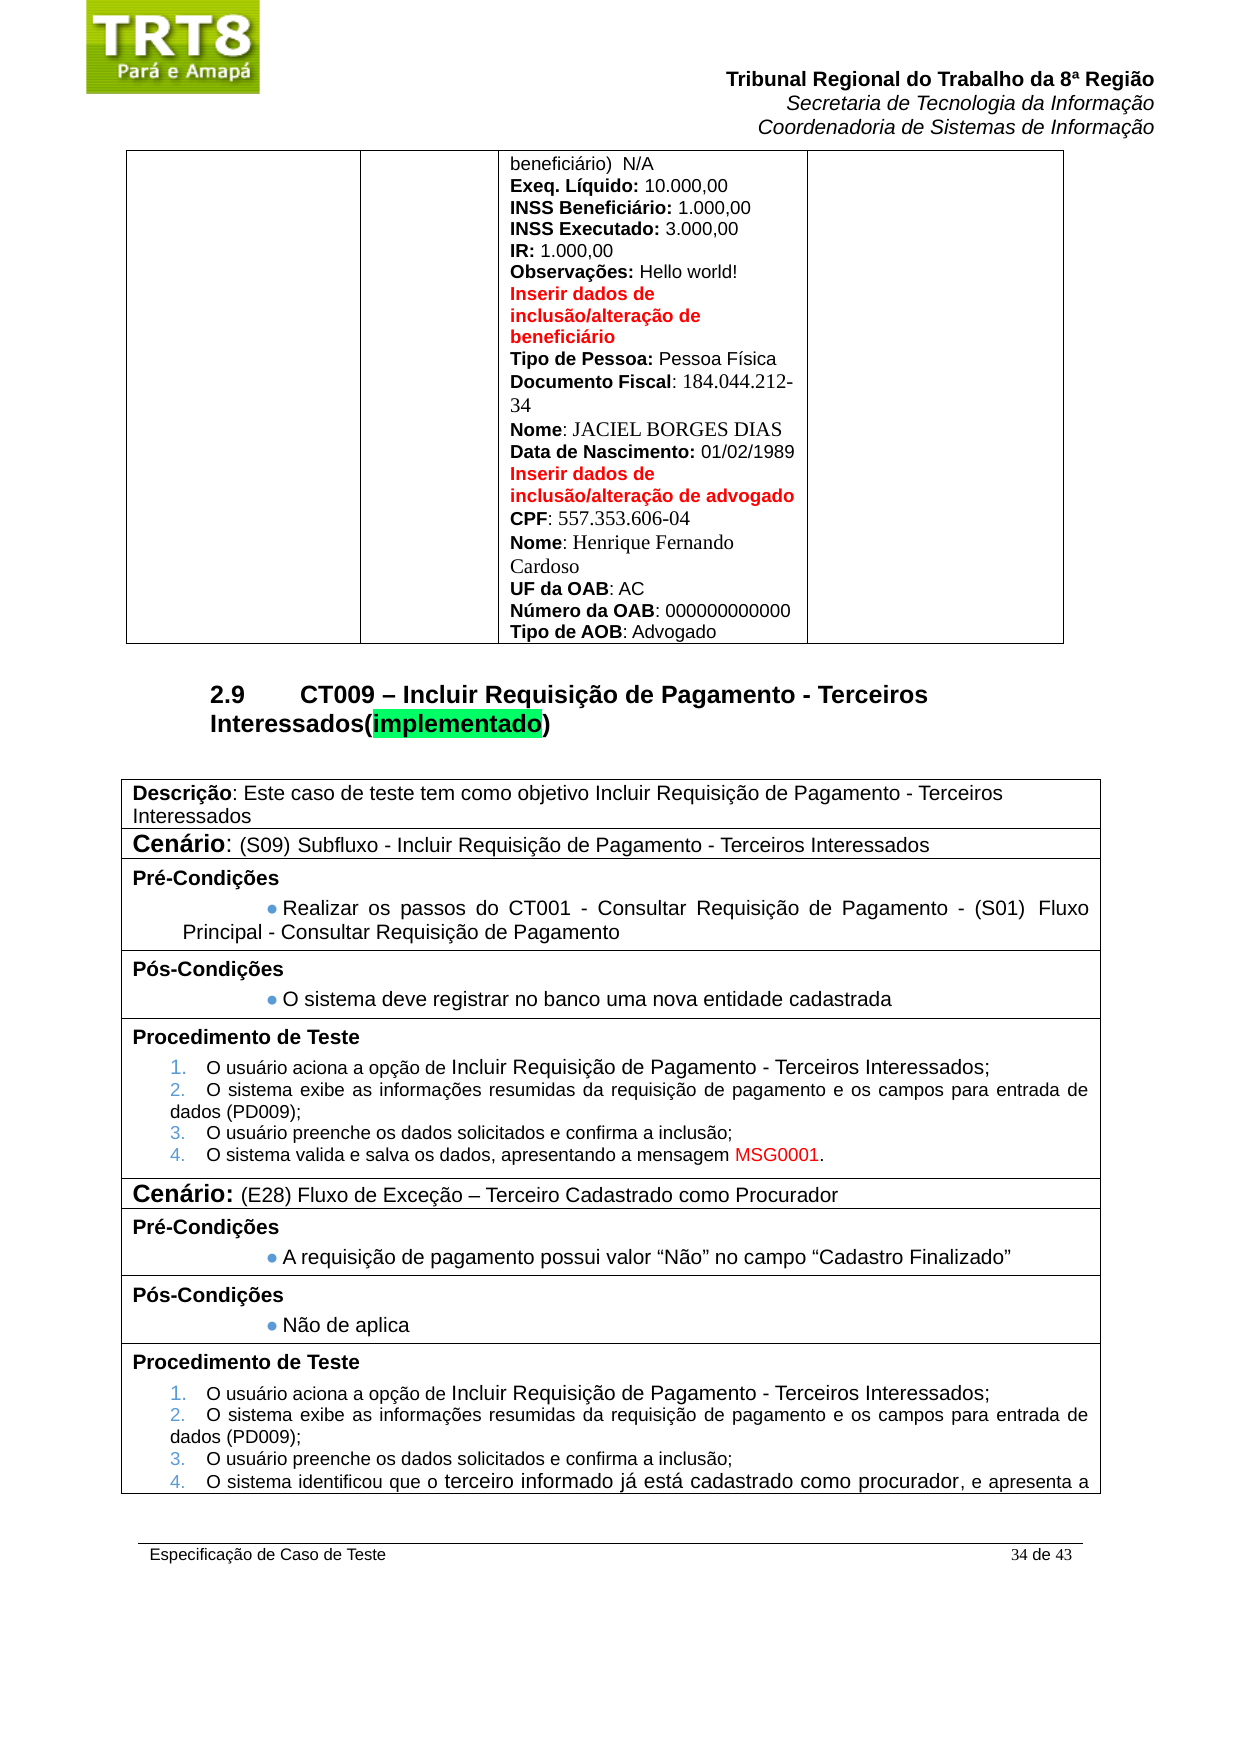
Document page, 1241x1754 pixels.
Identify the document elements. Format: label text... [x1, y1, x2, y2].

table_cell Pós-Condições Não de aplica [122, 1276, 1100, 1343]
table_cell [361, 151, 498, 643]
table_cell Cenário: (S09) Subfluxo - Incluir Requisição de Pagamento - Terceiros Interessados [122, 829, 1100, 858]
table_header Descrição: Este caso de teste tem como objetivo Incluir Requisição de Pagamento - Terceiros Interessados [122, 780, 1100, 828]
table_cell [808, 151, 1063, 643]
table_cell Procedimento de Teste O usuário aciona a opção de Incluir Requisição de Pagamento - Terceiros Interessados; O sistema exibe as informações resumidas da requisição de pagamento e os campos para entrada de dados (PD009); O usuário preenche os dados solicitados e confirma a inclusão; O sistema valida e salva os dados, apresentando a mensagem MSG0001. [122, 1019, 1100, 1178]
table_cell Pré-Condições Realizar os passos do CT001 - Consultar Requisição de Pagamento - (S01) Fluxo Principal - Consultar Requisição de Pagamento [122, 859, 1100, 950]
table_cell Procedimento de Teste O usuário aciona a opção de Incluir Requisição de Pagamento - Terceiros Interessados; O sistema exibe as informações resumidas da requisição de pagamento e os campos para entrada de dados (PD009); O usuário preenche os dados solicitados e confirma a inclusão; O sistema identificou que o terceiro informado já está cadastrado como procurador, e apresenta a [122, 1344, 1100, 1493]
table_cell [127, 151, 360, 643]
picture [86, 0, 260, 94]
table_cell Pré-Condições A requisição de pagamento possui valor “Não” no campo “Cadastro Finalizado” [122, 1209, 1100, 1275]
table_cell beneficiário) N/A Exeq. Líquido: 10.000,00 INSS Beneficiário: 1.000,00 INSS Executado: 3.000,00 IR: 1.000,00 Observações: Hello world! Inserir dados de inclusão/alteração de beneficiário Tipo de Pessoa: Pessoa Física Documento Fiscal: 184.044.212-34 Nome: JACIEL BORGES DIAS Data de Nascimento: 01/02/1989 Inserir dados de inclusão/alteração de advogado CPF: 557.353.606-04 Nome: Henrique Fernando Cardoso UF da OAB: AC Número da OAB: 000000000000 Tipo de AOB: Advogado [499, 151, 807, 643]
table_cell Pós-Condições O sistema deve registrar no banco uma nova entidade cadastrada [122, 951, 1100, 1017]
table_cell Cenário: (E28) Fluxo de Exceção – Terceiro Cadastrado como Procurador [122, 1179, 1100, 1207]
subtitle CT009 – Incluir Requisição de Pagamento - Terceiros Interessados(implementado) [210, 681, 1090, 738]
